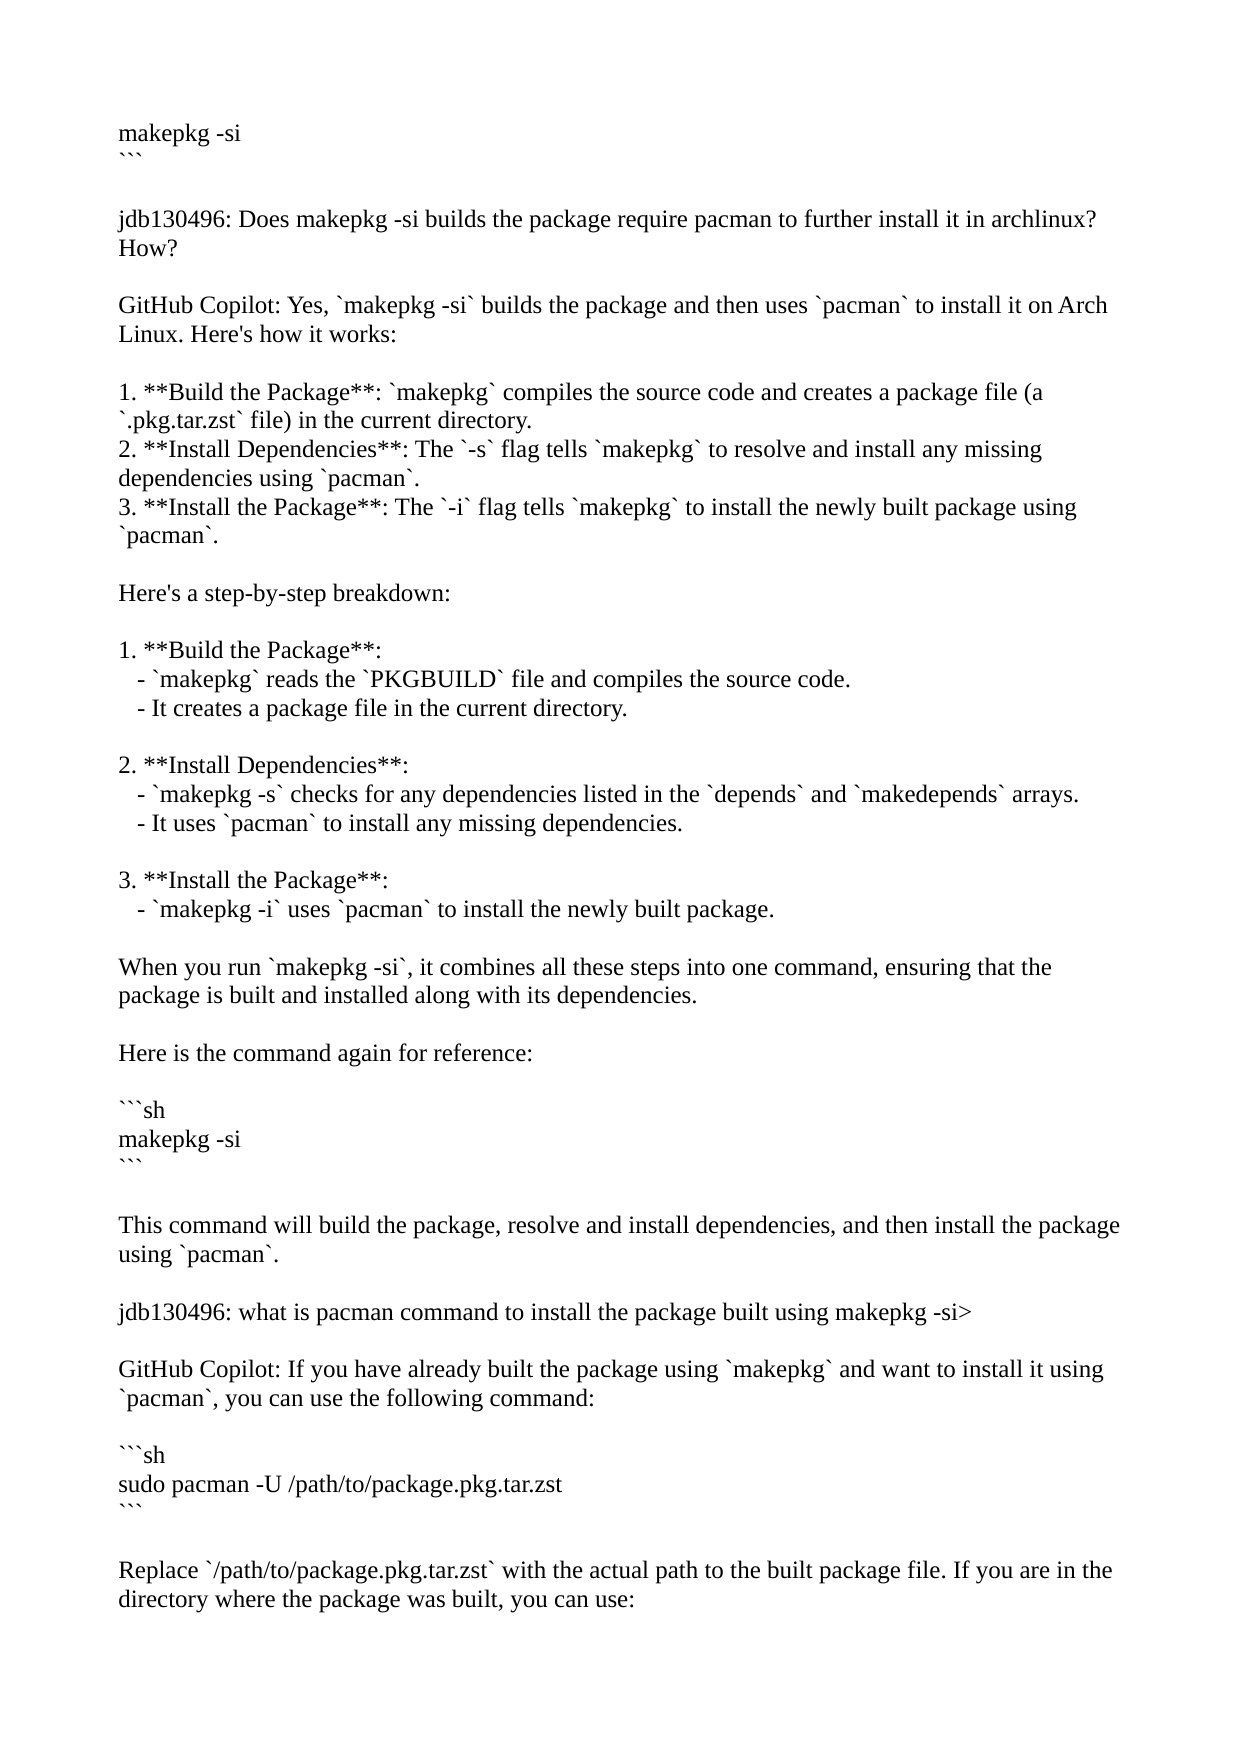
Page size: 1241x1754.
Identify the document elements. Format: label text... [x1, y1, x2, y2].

text 1. **Build the Package**: `makepkg` compiles the source code and creates a package file (a `.pkg.tar.zst` file) in the current directory. [118, 377, 1122, 434]
text Replace `/path/to/package.pkg.tar.zst` with the actual path to the built package file. If you are in the directory where the package was built, you can use: [118, 1556, 1122, 1613]
text - `makepkg -s` checks for any dependencies listed in the `depends` and `makedepends` arrays. [118, 779, 1122, 808]
text GitHub Copilot: Yes, `makepkg -si` builds the package and then uses `pacman` to install it on Arch Linux. Here's how it works: [118, 291, 1122, 348]
text ```sh [118, 1096, 1122, 1124]
text - It uses `pacman` to install any missing dependencies. [118, 808, 1122, 837]
text ```sh [118, 1441, 1122, 1469]
text This command will build the package, resolve and install dependencies, and then install the package using `pacman`. [118, 1211, 1122, 1268]
text GitHub Copilot: If you have already built the package using `makepkg` and want to install it using `pacman`, you can use the following command: [118, 1354, 1122, 1412]
text 3. **Install the Package**: The `-i` flag tells `makepkg` to install the newly built package using `pacman`. [118, 492, 1122, 549]
text makepkg -si [118, 118, 1122, 147]
text - It creates a package file in the current directory. [118, 693, 1122, 722]
text jdb130496: Does makepkg -si builds the package require pacman to further install it in archlinux? How? [118, 204, 1122, 262]
text 2. **Install Dependencies**: The `-s` flag tells `makepkg` to resolve and install any missing dependencies using `pacman`. [118, 434, 1122, 492]
text ``` [118, 1153, 1122, 1182]
text When you run `makepkg -si`, it combines all these steps into one command, ensuring that the package is built and installed along with its dependencies. [118, 952, 1122, 1009]
text - `makepkg -i` uses `pacman` to install the newly built package. [118, 894, 1122, 923]
text Here is the command again for reference: [118, 1038, 1122, 1067]
text - `makepkg` reads the `PKGBUILD` file and compiles the source code. [118, 664, 1122, 693]
text makepkg -si [118, 1124, 1122, 1153]
text Here's a step-by-step breakdown: [118, 578, 1122, 607]
text 3. **Install the Package**: [118, 866, 1122, 894]
text jdb130496: what is pacman command to install the package built using makepkg -si> [118, 1297, 1122, 1326]
text 1. **Build the Package**: [118, 636, 1122, 664]
text ``` [118, 1498, 1122, 1527]
text 2. **Install Dependencies**: [118, 751, 1122, 779]
text sudo pacman -U /path/to/package.pkg.tar.zst [118, 1469, 1122, 1498]
text ``` [118, 147, 1122, 176]
